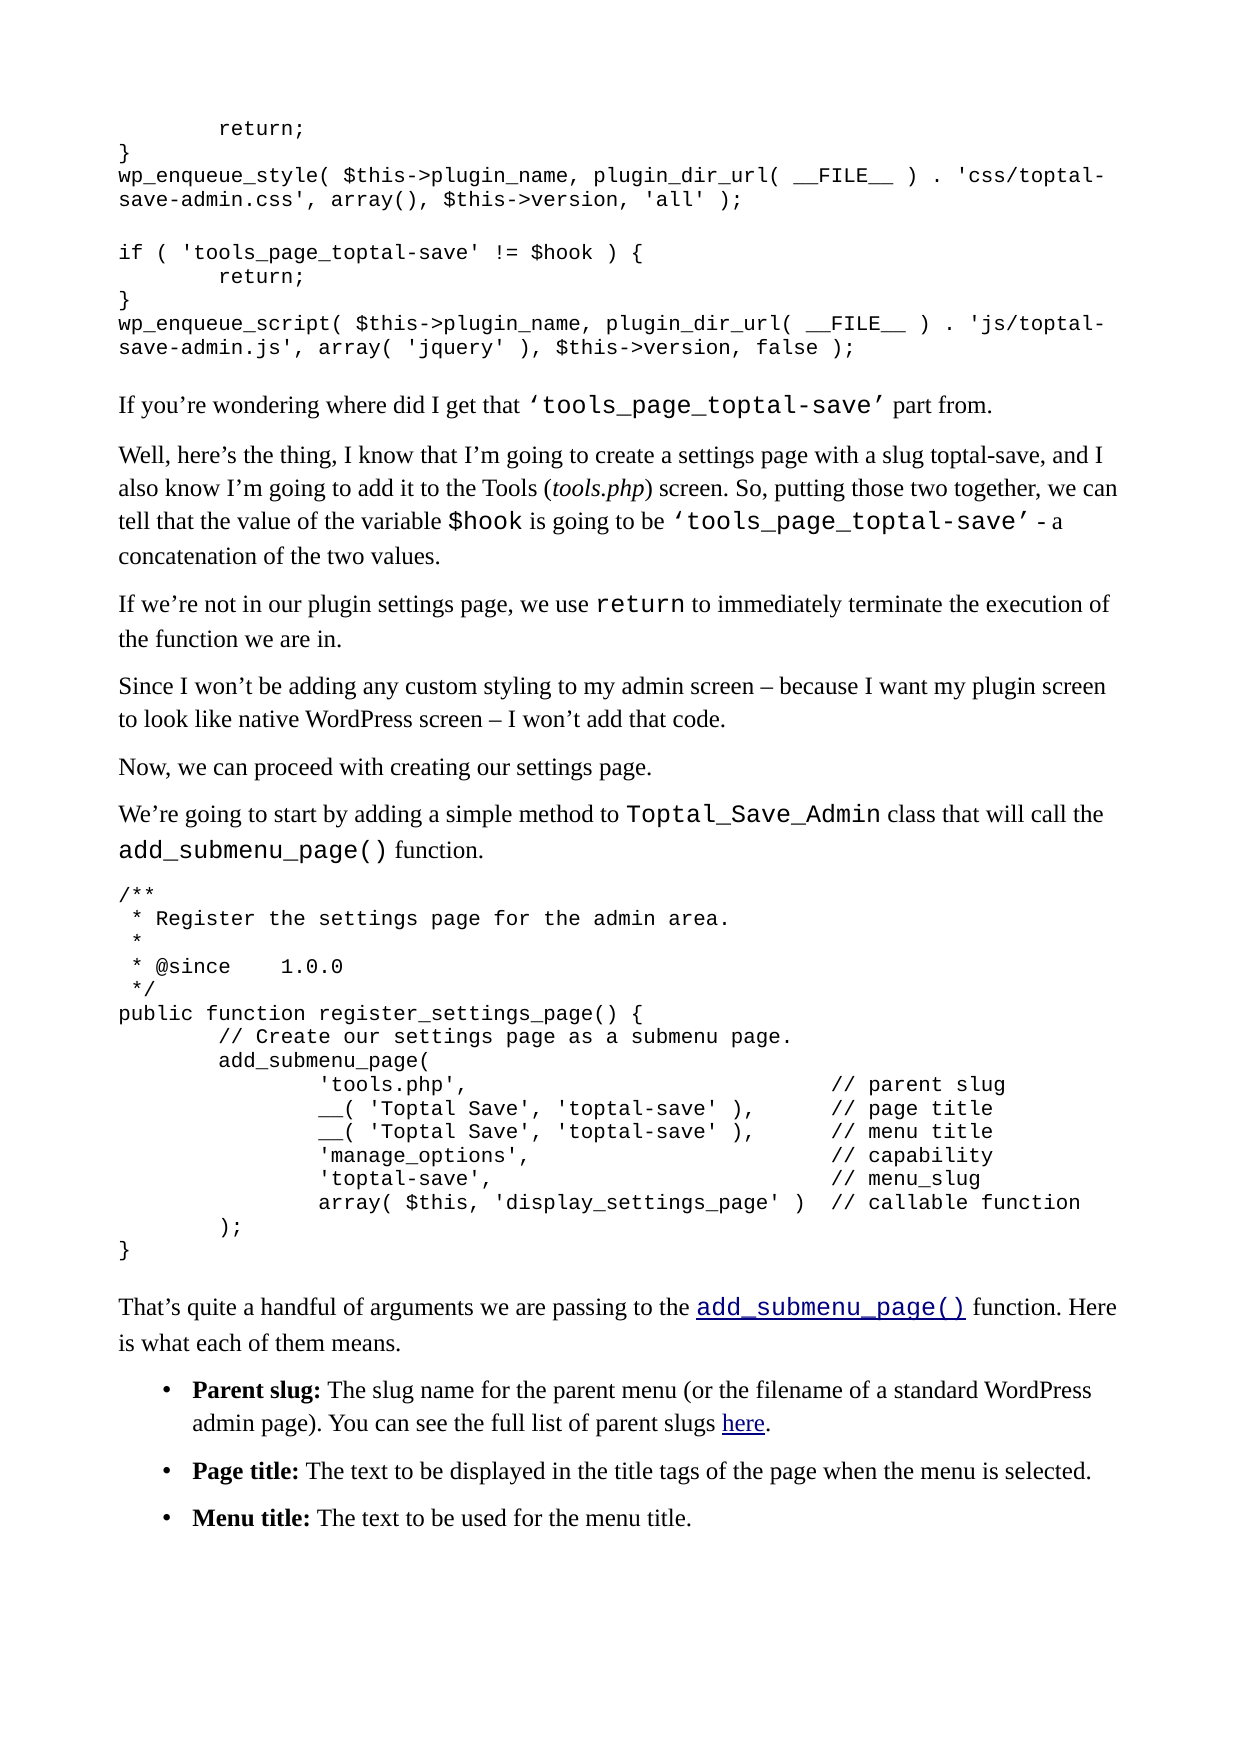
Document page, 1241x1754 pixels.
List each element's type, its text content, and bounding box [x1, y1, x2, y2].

text */ [118, 979, 1122, 1003]
text 'toptal-save', // menu_slug [118, 1168, 1122, 1192]
list Parent slug: The slug name for the parent menu (or the filename of a standard WordPress admin page). You can see the full list of parent slugs here. [162, 1375, 1122, 1437]
text add_submenu_page( [118, 1050, 1122, 1074]
text array( $this, 'display_settings_page' ) // callable function [118, 1192, 1122, 1216]
text return; [118, 118, 1122, 142]
text } [118, 142, 1122, 165]
text ); [118, 1216, 1122, 1239]
text If we’re not in our plugin settings page, we use return to immediately terminate the execution of the function we are in. [118, 589, 1122, 652]
text return; [118, 266, 1122, 289]
text __( 'Toptal Save', 'toptal-save' ), // page title [118, 1097, 1122, 1121]
text If you’re wondering where did I get that ‘tools_page_toptal-save’ part from. [118, 390, 1122, 421]
text if ( 'tools_page_toptal-save' != $hook ) { [118, 242, 1122, 266]
text wp_enqueue_style( $this->plugin_name, plugin_dir_url( __FILE__ ) . 'css/toptal-save-admin.css', array(), $this->version, 'all' ); [118, 165, 1122, 213]
text * @since 1.0.0 [118, 956, 1122, 979]
text } [118, 289, 1122, 313]
text /** [118, 885, 1122, 908]
text 'manage_options', // capability [118, 1145, 1122, 1168]
text Well, here’s the thing, I know that I’m going to create a settings page with a slug toptal-save, and I also know I’m going to add it to the Tools (tools.php) screen. So, putting those two together, we can tell that the value of the variable $hook is going to be ‘tools_page_toptal-save’ - a concatenation of the two values. [118, 440, 1122, 570]
text // Create our settings page as a submenu page. [118, 1027, 1122, 1050]
text __( 'Toptal Save', 'toptal-save' ), // menu title [118, 1121, 1122, 1145]
text We’re going to start by adding a simple method to Toptal_Save_Admin class that will call the add_submenu_page() function. [118, 799, 1122, 866]
text * [118, 932, 1122, 956]
text Now, we can proceed with creating our settings page. [118, 752, 1122, 781]
text public function register_settings_page() { [118, 1003, 1122, 1027]
text * Register the settings page for the admin area. [118, 908, 1122, 932]
text 'tools.php', // parent slug [118, 1074, 1122, 1097]
text } [118, 1239, 1122, 1263]
text That’s quite a handful of arguments we are passing to the add_submenu_page() function. Here is what each of them means. [118, 1292, 1122, 1356]
list Page title: The text to be displayed in the title tags of the page when the menu is selected. [162, 1456, 1122, 1484]
text wp_enqueue_script( $this->plugin_name, plugin_dir_url( __FILE__ ) . 'js/toptal-save-admin.js', array( 'jquery' ), $this->version, false ); [118, 313, 1122, 360]
text Since I won’t be adding any custom styling to my admin screen – because I want my plugin screen to look like native WordPress screen – I won’t add that code. [118, 671, 1122, 733]
list Menu title: The text to be used for the menu title. [162, 1503, 1122, 1532]
